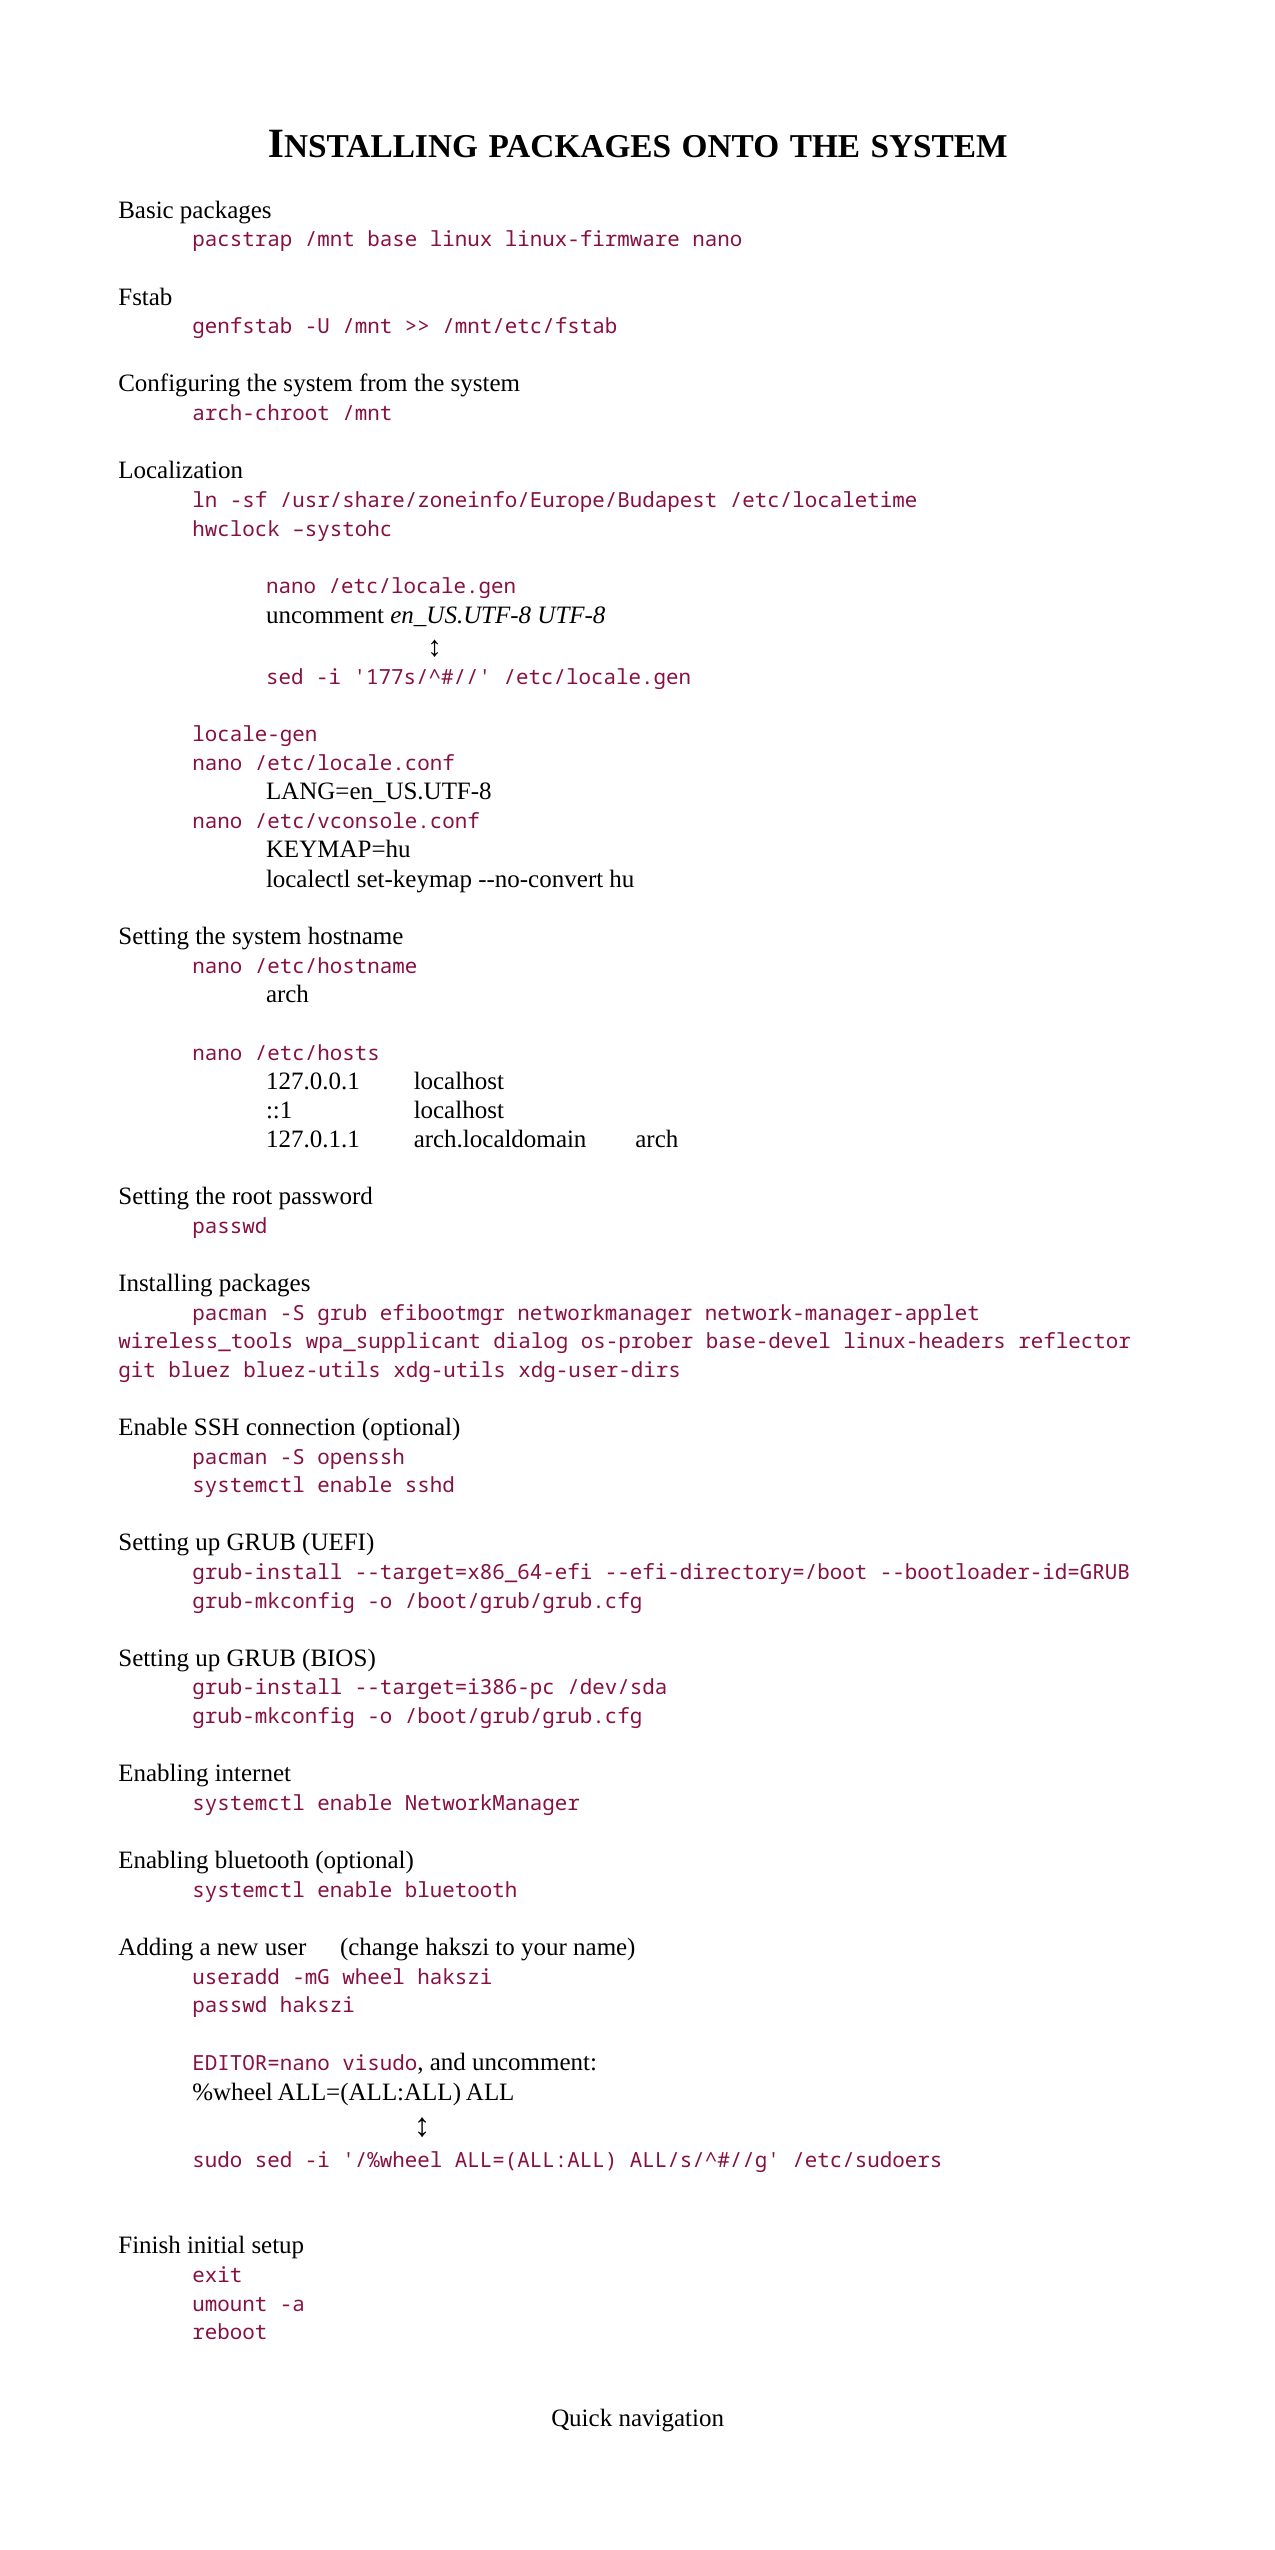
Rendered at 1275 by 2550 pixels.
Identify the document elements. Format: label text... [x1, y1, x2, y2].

text %wheel ALL=(ALL:ALL) ALL [118, 2077, 1157, 2106]
text umount -a [118, 2289, 1157, 2317]
text ::1 localhost [118, 1095, 1157, 1124]
text Fstab [118, 282, 1157, 311]
text Basic packages [118, 195, 1157, 223]
text useradd -mG wheel hakszi [118, 1961, 1157, 1990]
text localectl set-keymap --no-convert hu [118, 864, 1157, 893]
text exit [118, 2259, 1157, 2289]
text Enabling internet [118, 1758, 1157, 1787]
text Installing packages [118, 1268, 1157, 1297]
text Adding a new user (change hakszi to your name) [118, 1932, 1157, 1961]
text grub-install --target=x86_64-efi --efi-directory=/boot --bootloader-id=GRUB [118, 1556, 1157, 1586]
text LANG=en_US.UTF-8 [118, 776, 1157, 806]
text reboot [118, 2317, 1157, 2346]
text Installing packages onto the system [118, 118, 1157, 166]
text ↕ [118, 629, 1157, 663]
text grub-mkconfig -o /boot/grub/grub.cfg [118, 1586, 1157, 1614]
text Setting the system hostname [118, 921, 1157, 950]
text passwd hakszi [118, 1990, 1157, 2019]
text nano /etc/locale.conf [118, 748, 1157, 776]
text pacman -S openssh [118, 1441, 1157, 1470]
text 127.0.1.1 arch.localdomain arch [118, 1124, 1157, 1152]
text Setting up GRUB (UEFI) [118, 1527, 1157, 1556]
text Localization [118, 455, 1157, 484]
text Enable SSH connection (optional) [118, 1412, 1157, 1441]
text grub-mkconfig -o /boot/grub/grub.cfg [118, 1701, 1157, 1729]
text ln -sf /usr/share/zoneinfo/Europe/Budapest /etc/localetime [118, 484, 1157, 513]
text hwclock –systohc [118, 513, 1157, 543]
text Setting up GRUB (BIOS) [118, 1643, 1157, 1671]
text passwd [118, 1210, 1157, 1239]
text arch [118, 979, 1157, 1008]
text pacstrap /mnt base linux linux-firmware nano [118, 223, 1157, 253]
text Setting the root password [118, 1181, 1157, 1210]
text nano /etc/hostname [118, 950, 1157, 979]
text nano /etc/vconsole.conf [118, 806, 1157, 834]
text uncomment en_US.UTF-8 UTF-8 [118, 600, 1157, 629]
text arch-chroot /mnt [118, 397, 1157, 427]
text nano /etc/locale.gen [118, 571, 1157, 600]
text sed -i '177s/^#//' /etc/locale.gen [118, 663, 1157, 691]
text systemctl enable sshd [118, 1470, 1157, 1499]
text KEYMAP=hu [118, 834, 1157, 864]
text Enabling bluetooth (optional) [118, 1845, 1157, 1874]
text nano /etc/hosts [118, 1037, 1157, 1066]
text grub-install --target=i386-pc /dev/sda [118, 1671, 1157, 1701]
text ↕ [118, 2106, 1157, 2144]
text Finish initial setup [118, 2231, 1157, 2259]
text genfstab -U /mnt >> /mnt/etc/fstab [118, 311, 1157, 340]
text systemctl enable NetworkManager [118, 1787, 1157, 1816]
text 127.0.0.1 localhost [118, 1066, 1157, 1095]
text EDITOR=nano visudo, and uncomment: [118, 2047, 1157, 2077]
text Configuring the system from the system [118, 368, 1157, 397]
text locale-gen [118, 719, 1157, 748]
text pacman -S grub efibootmgr networkmanager network-manager-applet wireless_tools wpa_supplicant dialog os-prober base-devel linux-headers reflector git bluez bluez-utils xdg-utils xdg-user-dirs [118, 1297, 1157, 1383]
text systemctl enable bluetooth [118, 1874, 1157, 1903]
text sudo sed -i '/%wheel ALL=(ALL:ALL) ALL/s/^#//g' /etc/sudoers [118, 2144, 1157, 2173]
